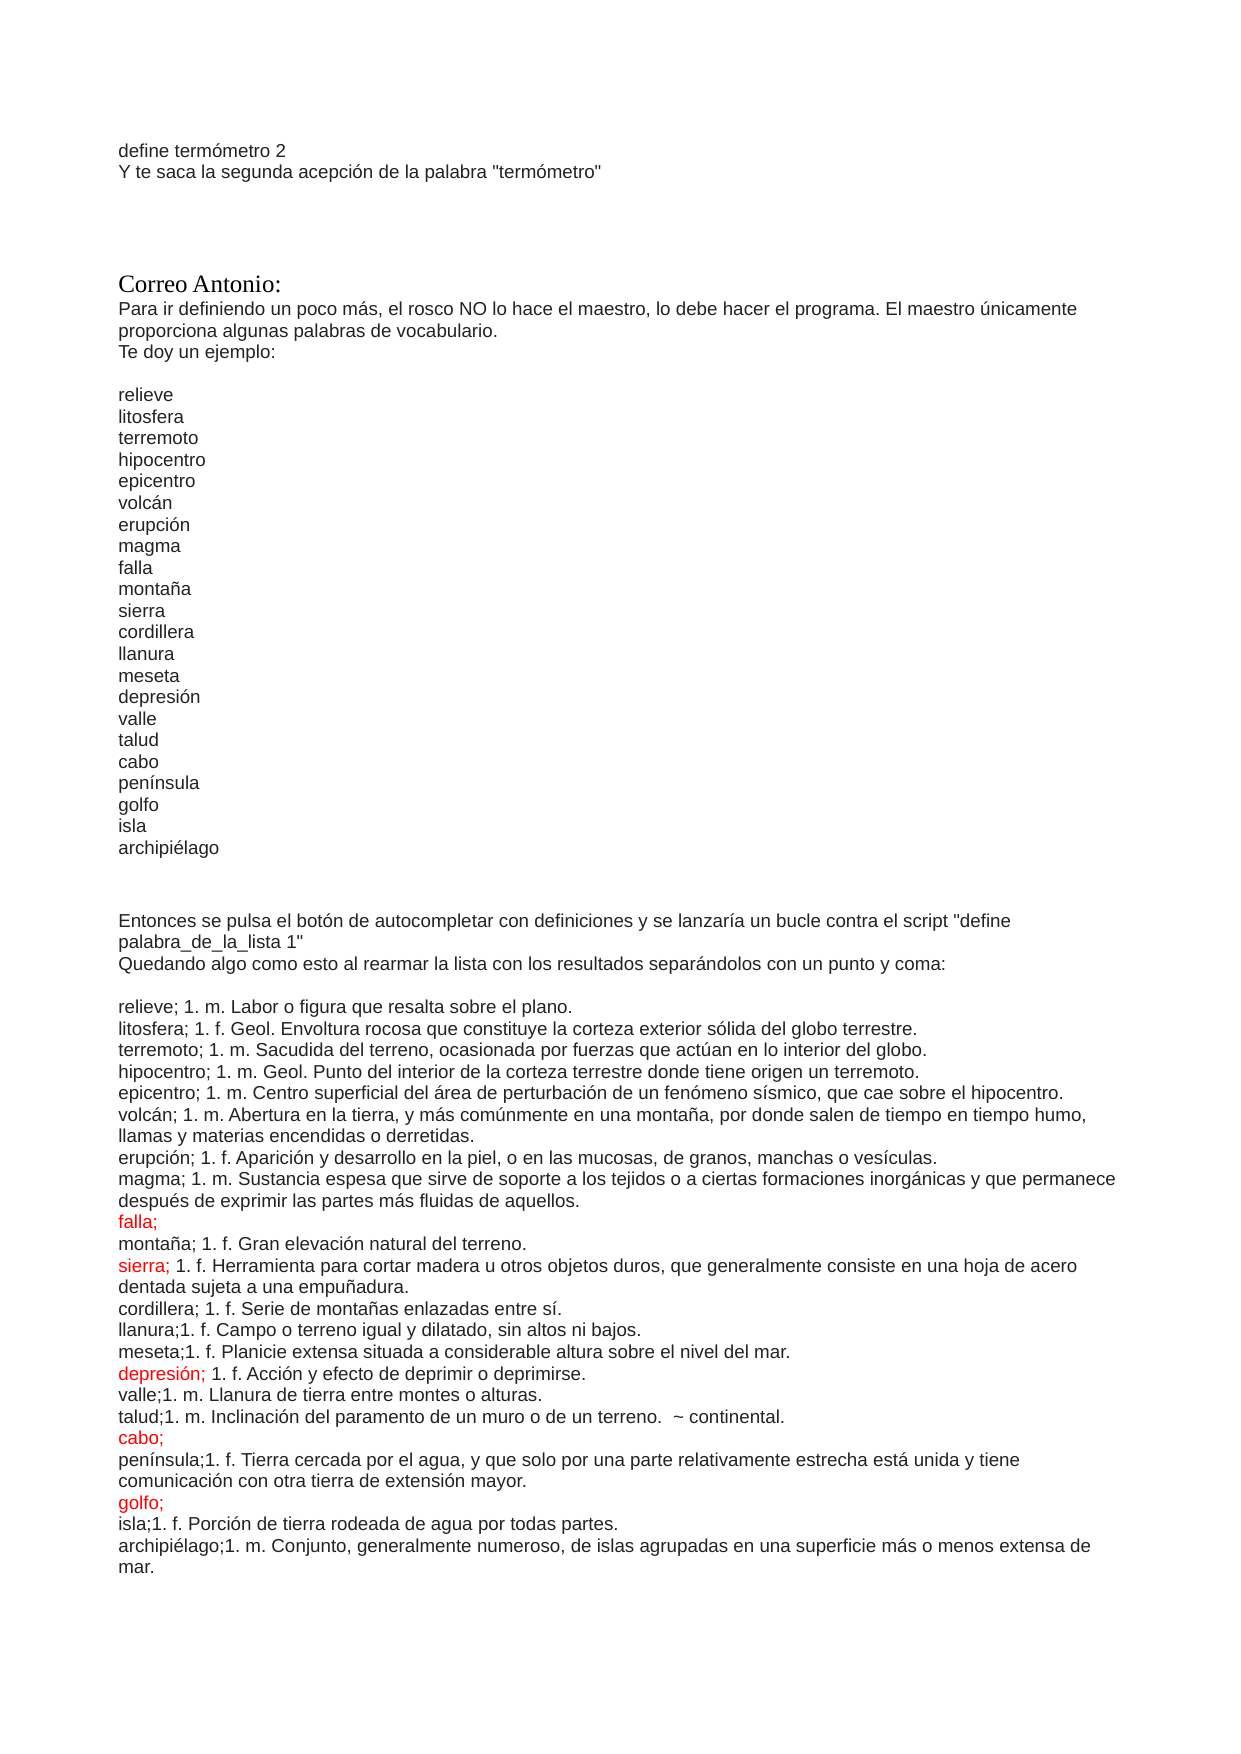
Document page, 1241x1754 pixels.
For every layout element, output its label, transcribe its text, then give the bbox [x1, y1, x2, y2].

text Quedando algo como esto al rearmar la lista con los resultados separándolos con un punto y coma: relieve; 1. m. Labor o figura que resalta sobre el plano. litosfera; 1. f. Geol. Envoltura rocosa que constituye la corteza exterior sólida del globo terrestre. terremoto; 1. m. Sacudida del terreno, ocasionada por fuerzas que actúan en lo interior del globo. hipocentro; 1. m. Geol. Punto del interior de la corteza terrestre donde tiene origen un terremoto. epicentro; 1. m. Centro superficial del área de perturbación de un fenómeno sísmico, que cae sobre el hipocentro. volcán; 1. m. Abertura en la tierra, y más comúnmente en una montaña, por donde salen de tiempo en tiempo humo, llamas y materias encendidas o derretidas. erupción; 1. f. Aparición y desarrollo en la piel, o en las mucosas, de granos, manchas o vesículas. magma; 1. m. Sustancia espesa que sirve de soporte a los tejidos o a ciertas formaciones inorgánicas y que permanece después de exprimir las partes más fluidas de aquellos. falla; montaña; 1. f. Gran elevación natural del terreno. sierra; 1. f. Herramienta para cortar madera u otros objetos duros, que generalmente consiste en una hoja de acero dentada sujeta a una empuñadura. cordillera; 1. f. Serie de montañas enlazadas entre sí. llanura;1. f. Campo o terreno igual y dilatado, sin altos ni bajos. meseta;1. f. Planicie extensa situada a considerable altura sobre el nivel del mar. depresión; 1. f. Acción y efecto de deprimir o deprimirse. valle;1. m. Llanura de tierra entre montes o alturas. talud;1. m. Inclinación del paramento de un muro o de un terreno. ~ continental. cabo; península;1. f. Tierra cercada por el agua, y que solo por una parte relativamente estrecha está unida y tiene comunicación con otra tierra de extensión mayor. golfo; isla;1. f. Porción de tierra rodeada de agua por todas partes. archipiélago;1. m. Conjunto, generalmente numeroso, de islas agrupadas en una superficie más o menos extensa de mar. [118, 953, 1122, 1599]
text define termómetro 2 [118, 118, 1122, 161]
text Te doy un ejemplo: relieve litosfera terremoto hipocentro epicentro volcán erupción magma falla montaña sierra cordillera llanura meseta depresión valle talud cabo península golfo isla archipiélago [118, 341, 1122, 880]
text Y te saca la segunda acepción de la palabra "termómetro" [118, 161, 1122, 183]
text Entonces se pulsa el botón de autocompletar con definiciones y se lanzaría un bucle contra el script "define palabra_de_la_lista 1" [118, 909, 1122, 953]
text Para ir definiendo un poco más, el rosco NO lo hace el maestro, lo debe hacer el programa. El maestro únicamente proporciona algunas palabras de vocabulario. [118, 298, 1122, 341]
text Correo Antonio: [118, 269, 1122, 298]
